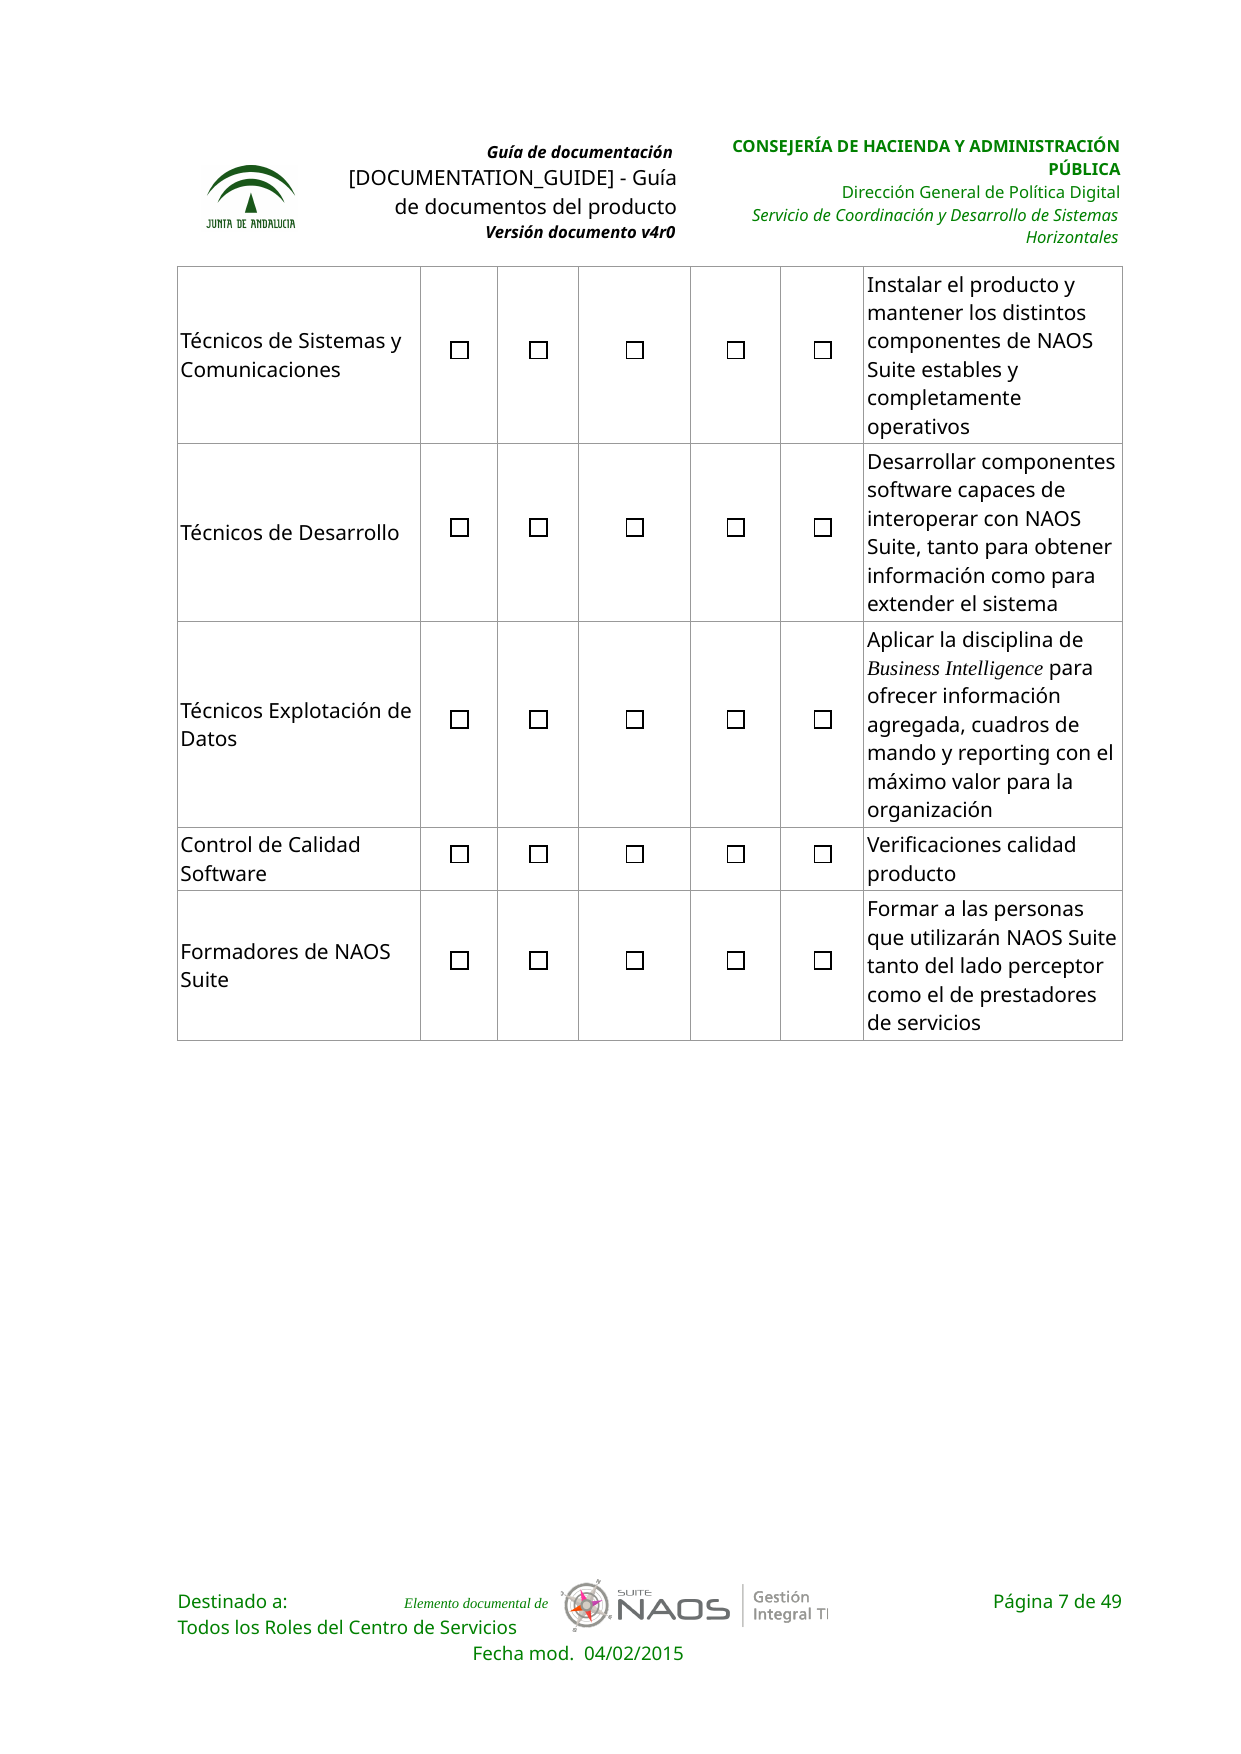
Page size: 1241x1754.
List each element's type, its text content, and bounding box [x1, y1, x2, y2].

table_cell Técnicos de Desarrollo [178, 444, 420, 621]
table_cell [579, 444, 690, 621]
table_cell Formar a las personas que utilizarán NAOS Suite tanto del lado perceptor como el de prestadores de servicios [864, 891, 1122, 1039]
table_cell [691, 891, 780, 1039]
table_cell [498, 267, 578, 443]
table_cell [579, 891, 690, 1039]
table_cell [781, 444, 863, 621]
table_cell Verificaciones calidad producto [864, 828, 1122, 890]
table_cell [421, 444, 497, 621]
table_cell Técnicos Explotación de Datos [178, 622, 420, 827]
table_cell [421, 891, 497, 1039]
table_cell [421, 622, 497, 827]
table_cell [579, 828, 690, 890]
table_cell [691, 828, 780, 890]
table_cell Formadores de NAOS Suite [178, 891, 420, 1039]
table_cell [781, 622, 863, 827]
table_cell Técnicos de Sistemas y Comunicaciones [178, 267, 420, 443]
picture [560, 1579, 829, 1632]
table_cell [691, 267, 780, 443]
table_cell Control de Calidad Software [178, 828, 420, 890]
table_cell Aplicar la disciplina de Business Intelligence para ofrecer información agregada, cuadros de mando y reporting con el máximo valor para la organización [864, 622, 1122, 827]
table_cell [498, 444, 578, 621]
table_cell Instalar el producto y mantener los distintos componentes de NAOS Suite estables y completamente operativos [864, 267, 1122, 443]
table_cell [498, 891, 578, 1039]
table_cell [781, 267, 863, 443]
picture [201, 165, 298, 232]
table_cell [421, 828, 497, 890]
table_cell [781, 828, 863, 890]
table_cell [498, 828, 578, 890]
table_cell Desarrollar componentes software capaces de interoperar con NAOS Suite, tanto para obtener información como para extender el sistema [864, 444, 1122, 621]
table_cell [691, 622, 780, 827]
table_cell [498, 622, 578, 827]
table_cell [579, 267, 690, 443]
table_cell [421, 267, 497, 443]
table_cell [781, 891, 863, 1039]
table_cell [691, 444, 780, 621]
table_cell [579, 622, 690, 827]
